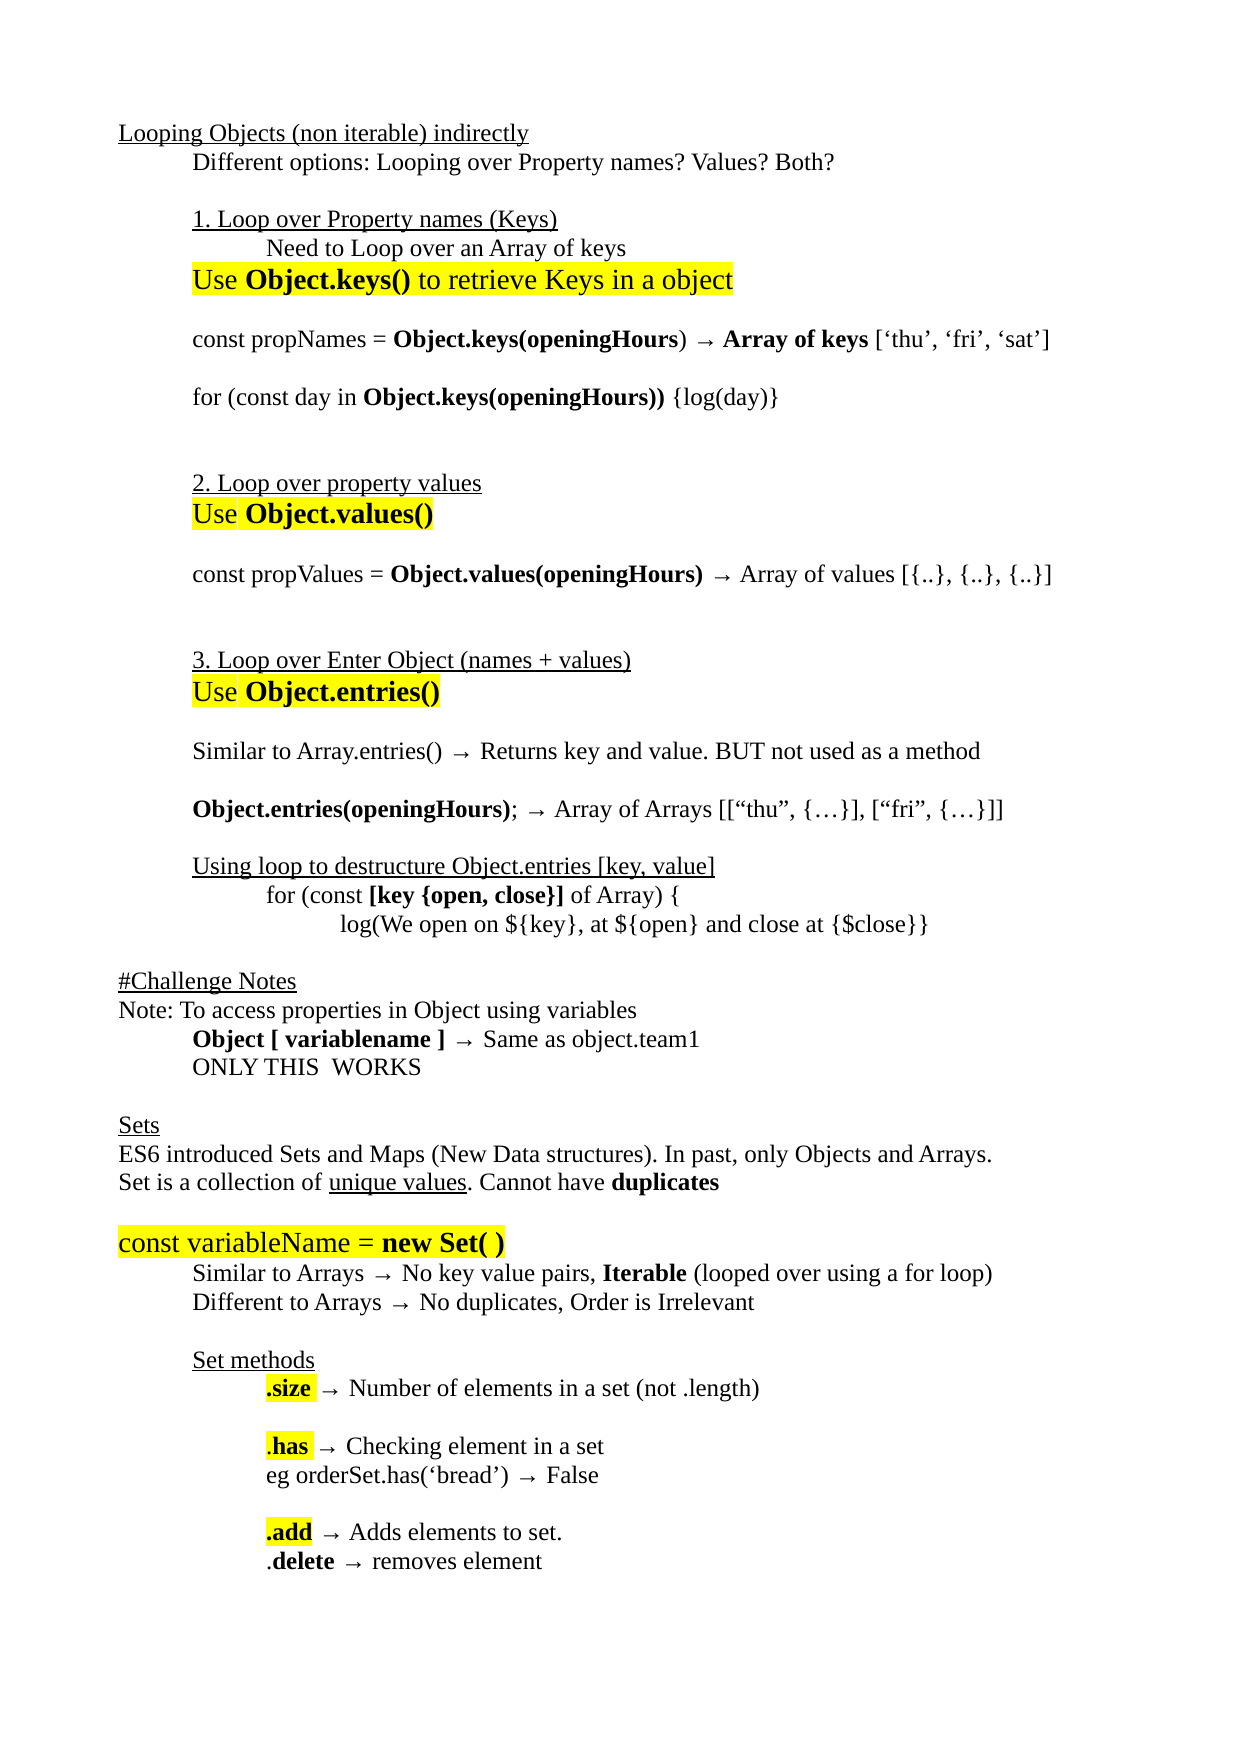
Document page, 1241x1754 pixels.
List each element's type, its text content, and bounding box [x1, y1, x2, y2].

text #Challenge Notes [118, 966, 1122, 995]
text for (const day in Object.keys(openingHours)) {log(day)} [118, 382, 1122, 410]
text .delete → removes element [118, 1546, 1122, 1575]
text Object.entries(openingHours); → Array of Arrays [[“thu”, {…}], [“fri”, {…}]] [118, 794, 1122, 822]
text .size → Number of elements in a set (not .length) [118, 1373, 1122, 1402]
text Similar to Arrays → No key value pairs, Iterable (looped over using a for loop) [118, 1258, 1122, 1287]
text Use Object.keys() to retrieve Keys in a object [118, 262, 1122, 295]
text Need to Loop over an Array of keys [118, 233, 1122, 262]
text .has → Checking element in a set [118, 1431, 1122, 1460]
text const propNames = Object.keys(openingHours) → Array of keys [‘thu’, ‘fri’, ‘sat’] [118, 324, 1122, 353]
text Different options: Looping over Property names? Values? Both? [118, 147, 1122, 176]
text log(We open on ${key}, at ${open} and close at {$close}} [118, 909, 1122, 937]
text const propValues = Object.values(openingHours) → Array of values [{..}, {..}, {..}] [118, 559, 1122, 588]
text Use Object.values() [118, 497, 1122, 530]
text 3. Loop over Enter Object (names + values) [118, 645, 1122, 674]
text Object [ variablename ] → Same as object.team1 [118, 1024, 1122, 1052]
text eg orderSet.has(‘bread’) → False [118, 1460, 1122, 1488]
text Set is a collection of unique values. Cannot have duplicates [118, 1167, 1122, 1196]
text Similar to Array.entries() → Returns key and value. BUT not used as a method [118, 736, 1122, 765]
text Set methods [118, 1345, 1122, 1373]
text ONLY THIS WORKS [118, 1052, 1122, 1081]
text Use Object.entries() [118, 674, 1122, 707]
text Different to Arrays → No duplicates, Order is Irrelevant [118, 1287, 1122, 1316]
text for (const [key {open, close}] of Array) { [118, 880, 1122, 909]
text 2. Loop over property values [118, 468, 1122, 497]
text ES6 introduced Sets and Maps (New Data structures). In past, only Objects and Arrays. [118, 1139, 1122, 1167]
text Sets [118, 1110, 1122, 1139]
text Using loop to destructure Object.entries [key, value] [118, 851, 1122, 880]
text Looping Objects (non iterable) indirectly [118, 118, 1122, 147]
text const variableName = new Set( ) [118, 1225, 1122, 1258]
text Note: To access properties in Object using variables [118, 995, 1122, 1024]
text .add → Adds elements to set. [118, 1517, 1122, 1546]
text 1. Loop over Property names (Keys) [118, 204, 1122, 233]
